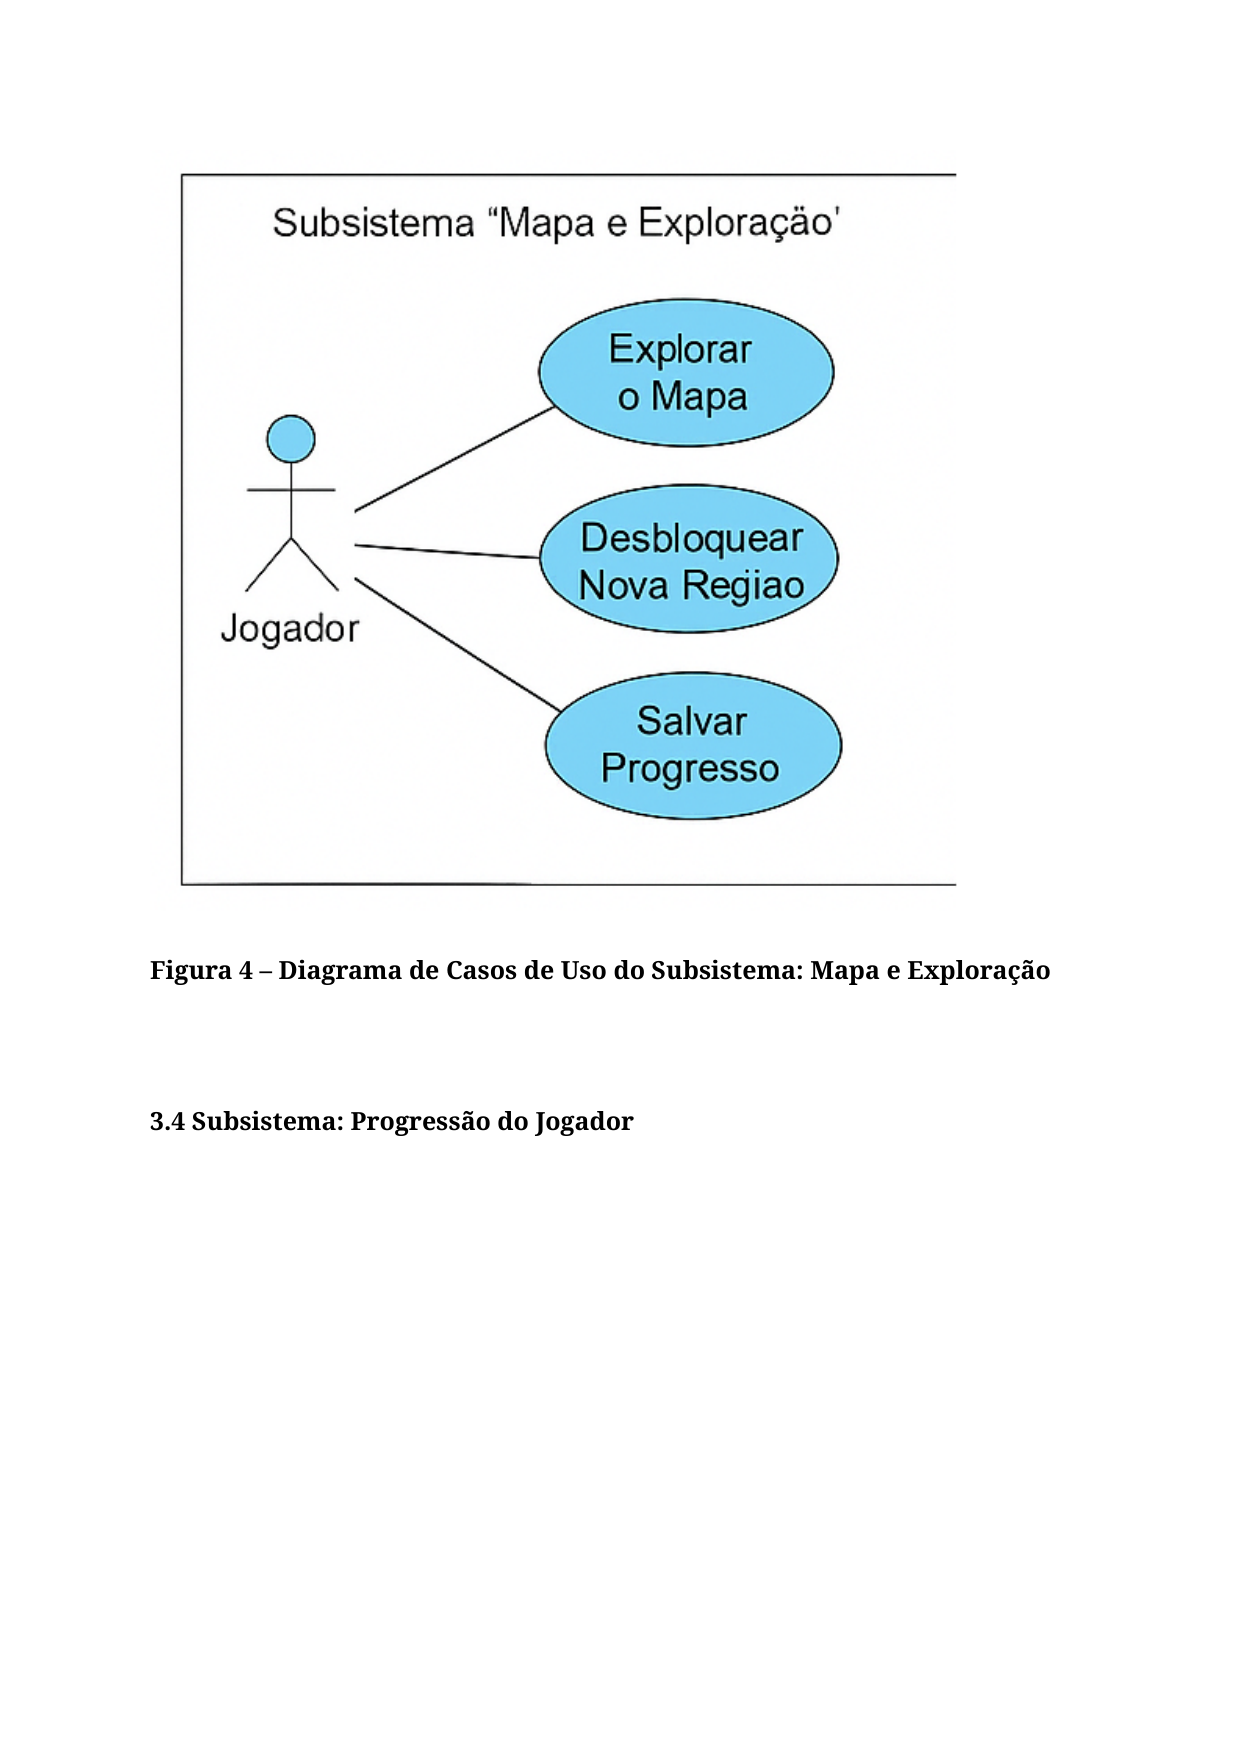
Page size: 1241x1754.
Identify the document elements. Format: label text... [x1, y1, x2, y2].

text Figura 4 – Diagrama de Casos de Uso do Subsistema: Mapa e Exploração [150, 952, 1090, 987]
text 3.4 Subsistema: Progressão do Jogador [150, 1104, 1090, 1138]
